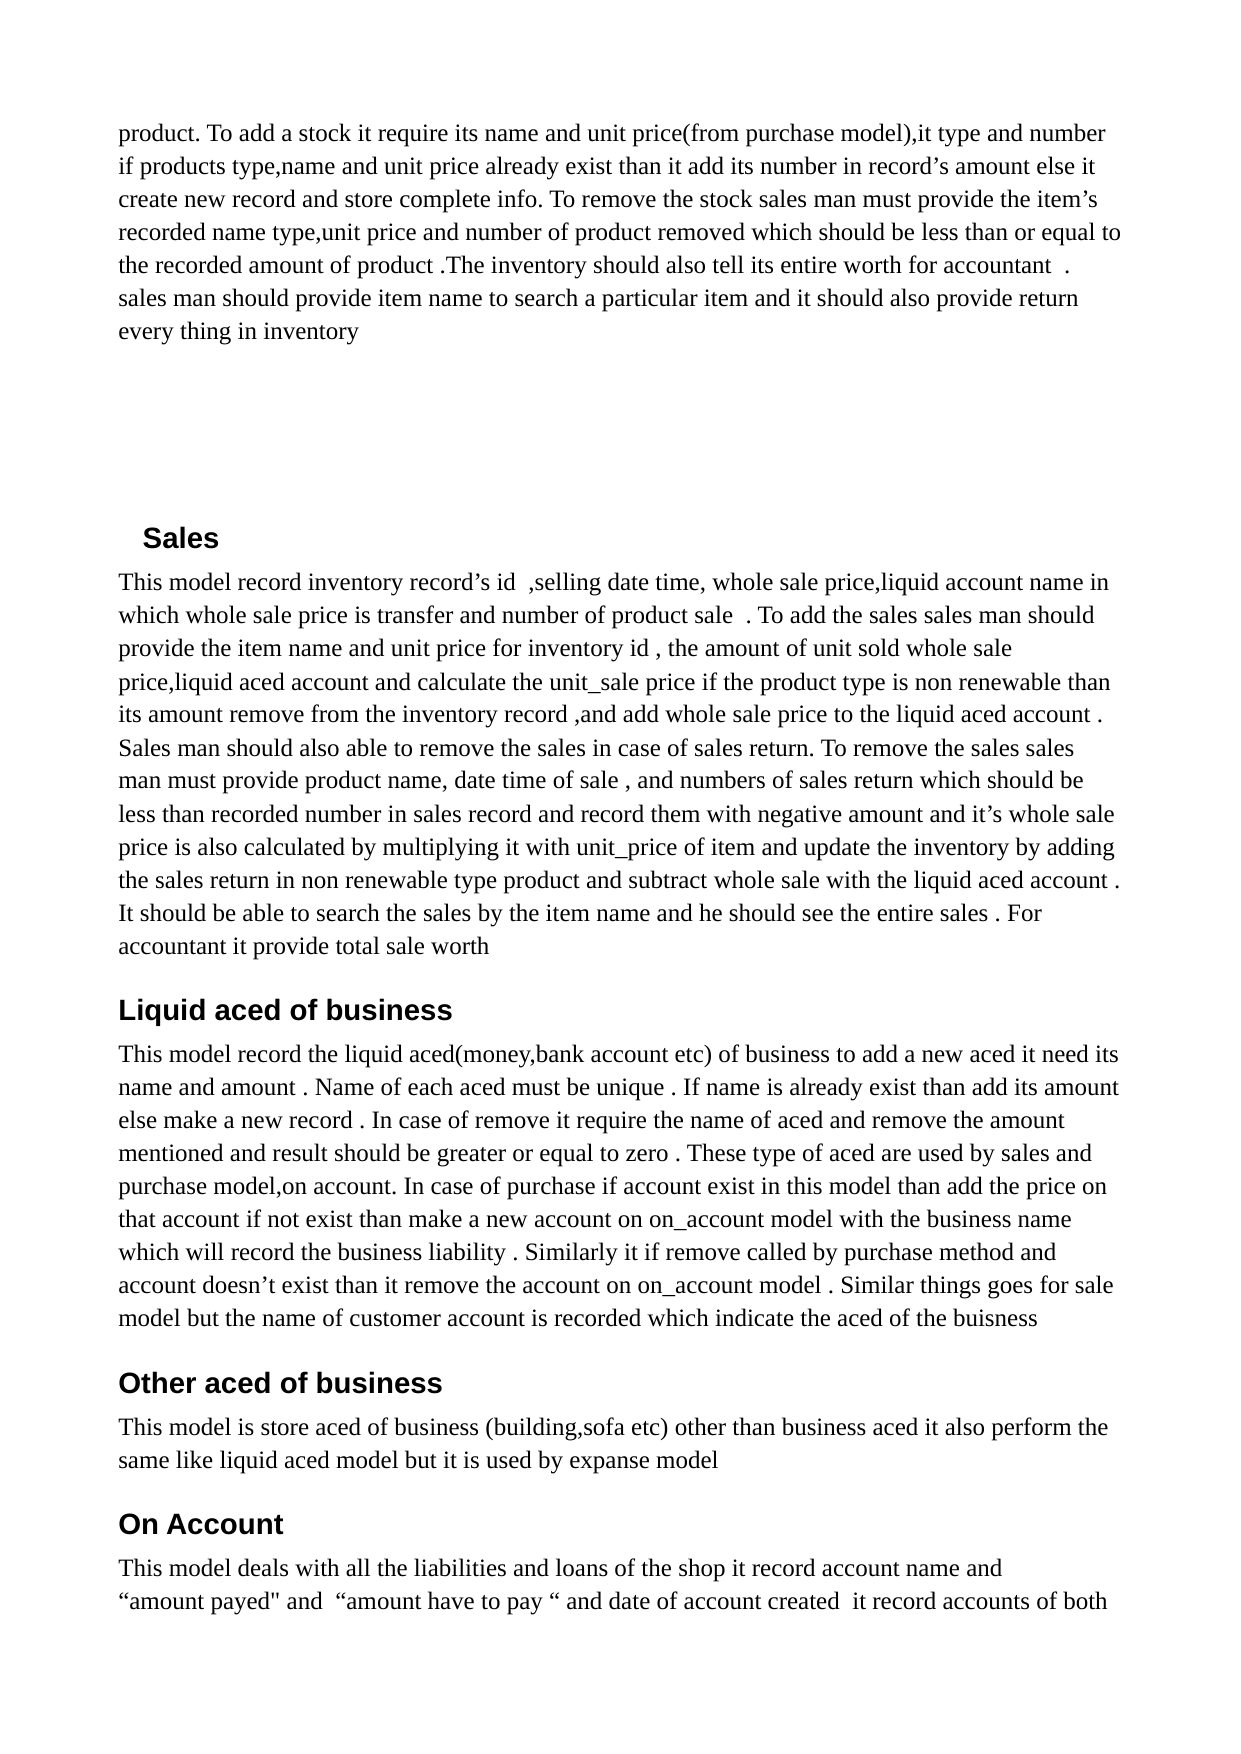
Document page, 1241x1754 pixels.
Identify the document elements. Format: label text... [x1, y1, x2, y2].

subtitle On Account [118, 1507, 1122, 1541]
text This model record the liquid aced(money,bank account etc) of business to add a new aced it need its name and amount . Name of each aced must be unique . If name is already exist than add its amount else make a new record . In case of remove it require the name of aced and remove the amount mentioned and result should be greater or equal to zero . These type of aced are used by sales and purchase model,on account. In case of purchase if account exist in this model than add the price on that account if not exist than make a new account on on_account model with the business name which will record the business liability . Similarly it if remove called by purchase method and account doesn’t exist than it remove the account on on_account model . Similar things goes for sale model but the name of customer account is recorded which indicate the aced of the buisness [118, 1039, 1122, 1332]
text This model is store aced of business (building,sofa etc) other than business aced it also perform the same like liquid aced model but it is used by expanse model [118, 1412, 1122, 1473]
text product. To add a stock it require its name and unit price(from purchase model),it type and number if products type,name and unit price already exist than it add its number in record’s amount else it create new record and store complete info. To remove the stock sales man must provide the item’s recorded name type,unit price and number of product removed which should be less than or equal to the recorded amount of product .The inventory should also tell its entire worth for accountant . sales man should provide item name to search a particular item and it should also provide return every thing in inventory [118, 118, 1122, 345]
text This model record inventory record’s id ,selling date time, whole sale price,liquid account name in which whole sale price is transfer and number of product sale . To add the sales sales man should provide the item name and unit price for inventory id , the amount of unit sold whole sale price,liquid aced account and calculate the unit_sale price if the product type is non renewable than its amount remove from the inventory record ,and add whole sale price to the liquid aced account . Sales man should also able to remove the sales in case of sales return. To remove the sales sales man must provide product name, date time of sale , and numbers of sales return which should be less than recorded number in sales record and record them with negative amount and it’s whole sale price is also calculated by multiplying it with unit_price of item and update the inventory by adding the sales return in non renewable type product and subtract whole sale with the liquid aced account . It should be able to search the sales by the item name and he should see the entire sales . For accountant it provide total sale worth [118, 567, 1122, 959]
text This model deals with all the liabilities and loans of the shop it record account name and “amount payed" and “amount have to pay “ and date of account created it record accounts of both [118, 1553, 1122, 1615]
subtitle Sales [118, 521, 1122, 555]
subtitle Liquid aced of business [118, 993, 1122, 1027]
subtitle Other aced of business [118, 1366, 1122, 1399]
